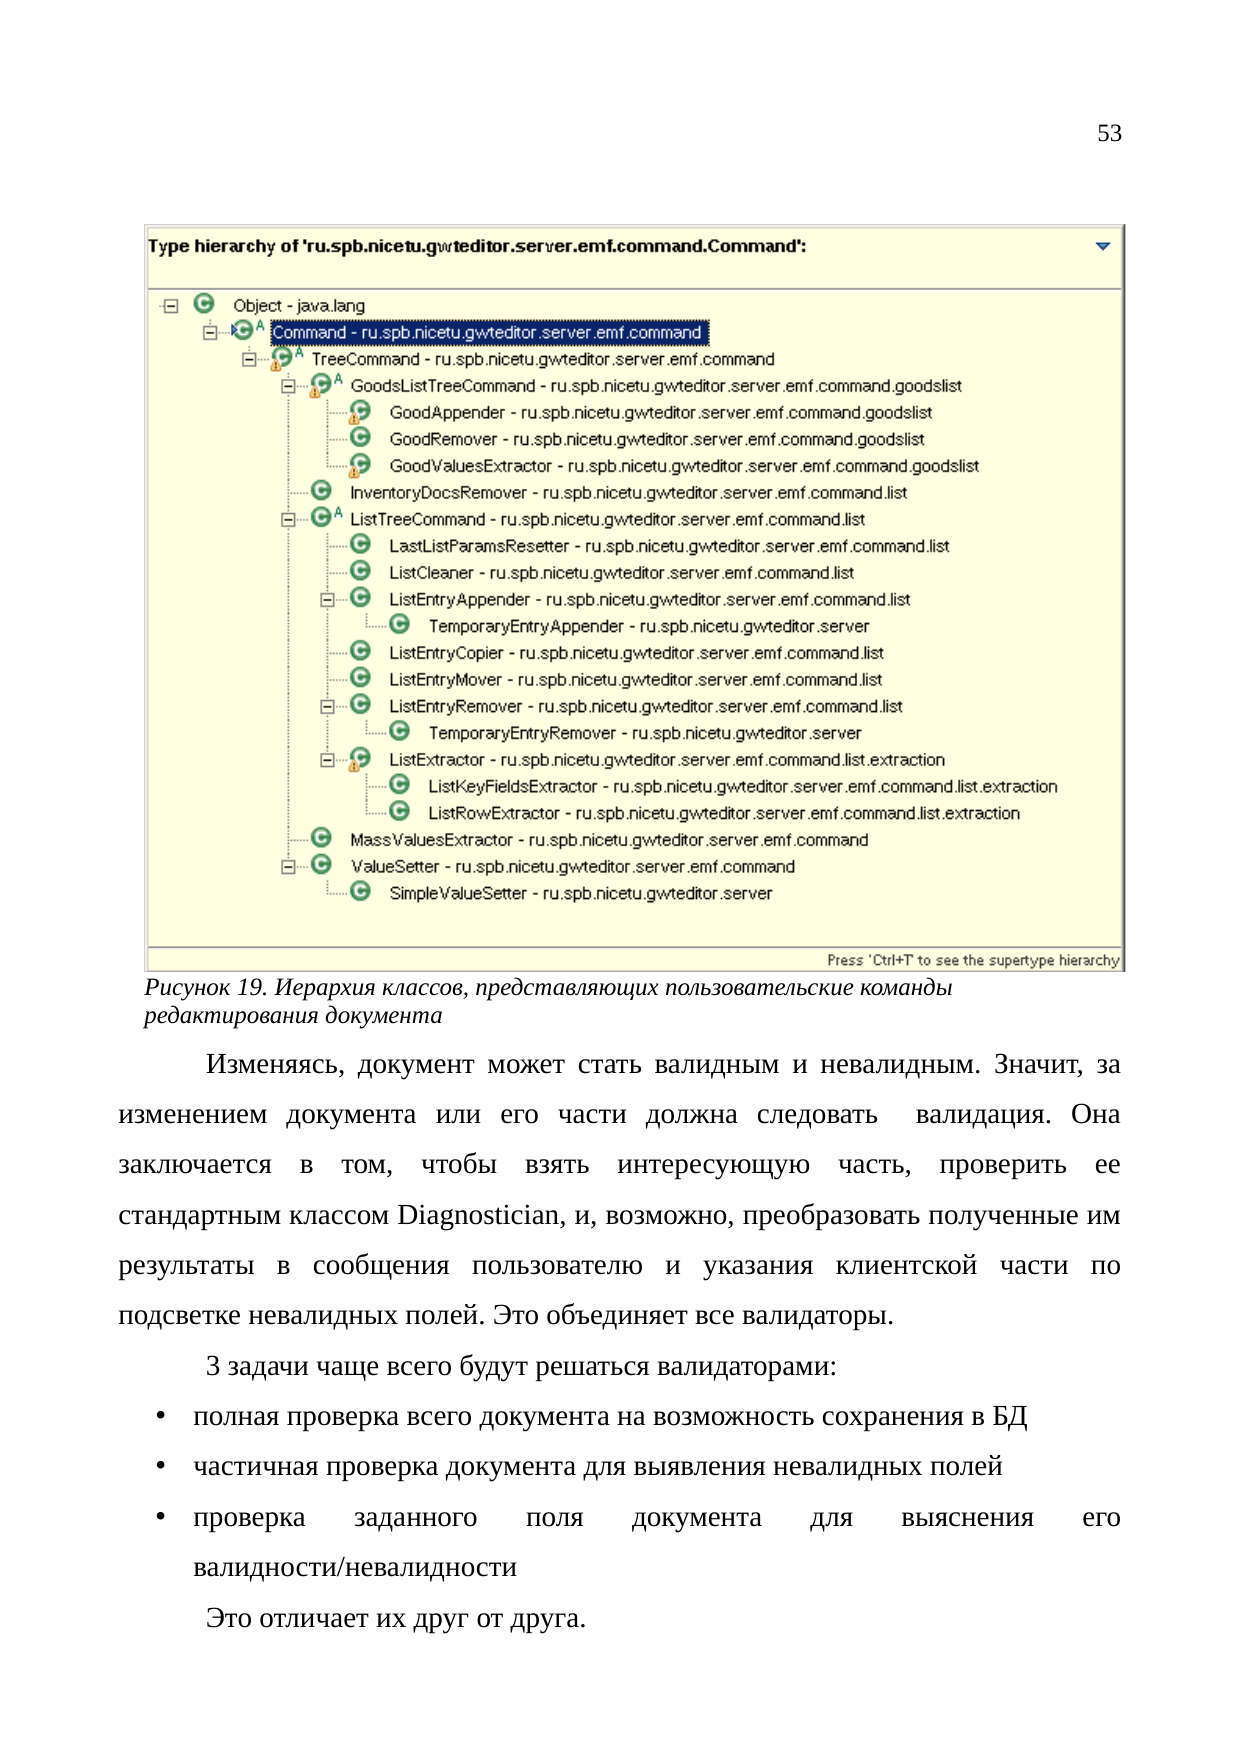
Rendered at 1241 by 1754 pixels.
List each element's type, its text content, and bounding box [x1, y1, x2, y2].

text 3 задачи чаще всего будут решаться валидаторами: [118, 1348, 1122, 1381]
list частичная проверка документа для выявления невалидных полей [156, 1448, 1122, 1482]
text Это отличает их друг от друга. [118, 1600, 1122, 1633]
list проверка заданного поля документа для выяснения его валидности/невалидности [156, 1499, 1122, 1583]
list полная проверка всего документа на возможность сохранения в БД [156, 1398, 1122, 1432]
text Рисунок 19. Иерархия классов, представляющих пользовательские команды редактирования документа [144, 972, 1126, 1029]
text Изменяясь, документ может стать валидным и невалидным. Значит, за изменением документа или его части должна следовать валидация. Она заключается в том, чтобы взять интересующую часть, проверить ее стандартным классом Diagnostician, и, возможно, преобразовать полученные им результаты в сообщения пользователю и указания клиентской части по подсветке невалидных полей. Это объединяет все валидаторы. [118, 227, 1122, 1331]
